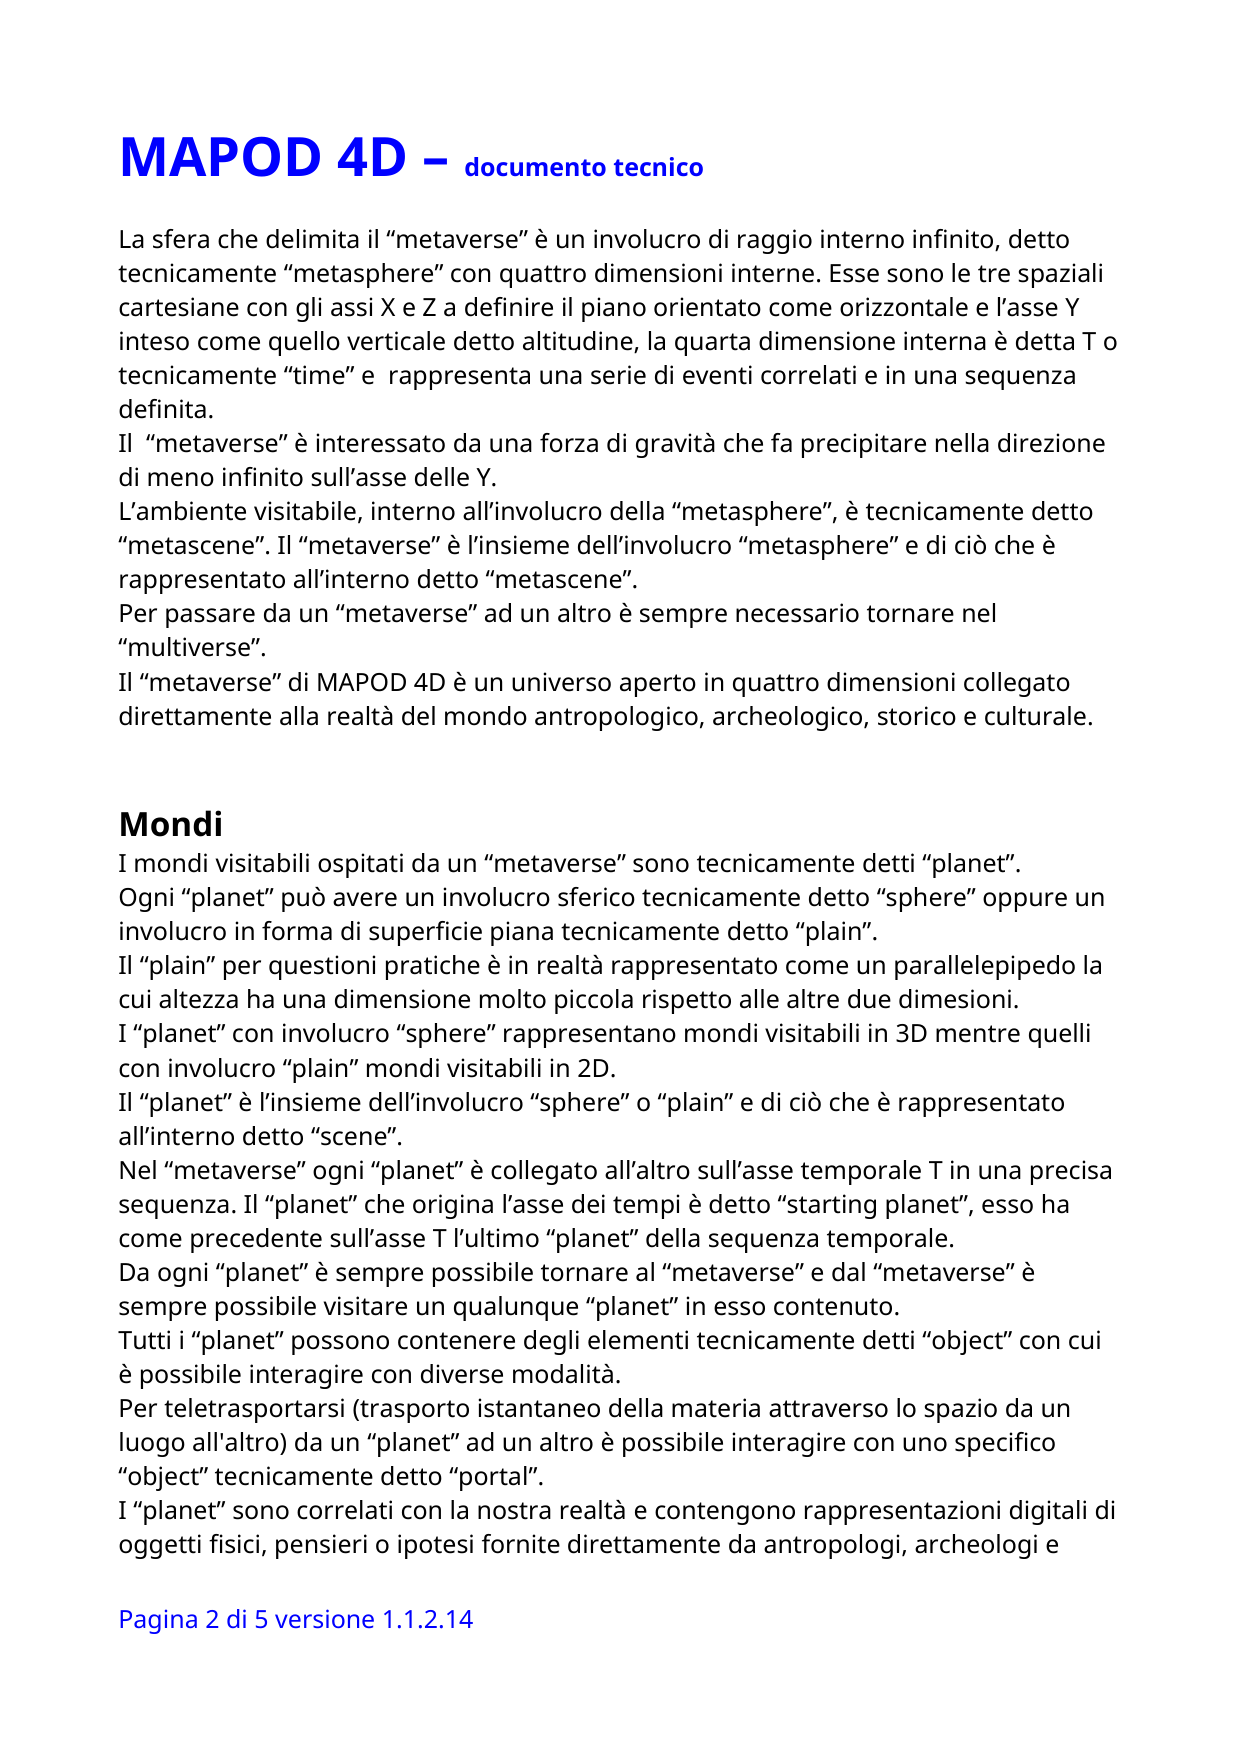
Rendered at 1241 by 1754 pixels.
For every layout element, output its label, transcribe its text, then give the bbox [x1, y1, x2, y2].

text Per passare da un “metaverse” ad un altro è sempre necessario tornare nel “multiverse”. [118, 596, 1122, 664]
text L’ambiente visitabile, interno all’involucro della “metasphere”, è tecnicamente detto “metascene”. Il “metaverse” è l’insieme dell’involucro “metasphere” e di ciò che è rappresentato all’interno detto “metascene”. [118, 494, 1122, 596]
text Per teletrasportarsi (trasporto istantaneo della materia attraverso lo spazio da un luogo all'altro) da un “planet” ad un altro è possibile interagire con uno specifico “object” tecnicamente detto “portal”. [118, 1391, 1122, 1493]
text Il “plain” per questioni pratiche è in realtà rappresentato come un parallelepipedo la cui altezza ha una dimensione molto piccola rispetto alle altre due dimesioni. [118, 948, 1122, 1016]
text Mondi [118, 800, 1122, 846]
text Da ogni “planet” è sempre possibile tornare al “metaverse” e dal “metaverse” è sempre possibile visitare un qualunque “planet” in esso contenuto. [118, 1254, 1122, 1323]
text Il “planet” è l’insieme dell’involucro “sphere” o “plain” e di ciò che è rappresentato all’interno detto “scene”. [118, 1084, 1122, 1152]
text Il “metaverse” è interessato da una forza di gravità che fa precipitare nella direzione di meno infinito sull’asse delle Y. [118, 426, 1122, 494]
text Il “metaverse” di MAPOD 4D è un universo aperto in quattro dimensioni collegato direttamente alla realtà del mondo antropologico, archeologico, storico e culturale. [118, 664, 1122, 732]
text Nel “metaverse” ogni “planet” è collegato all’altro sull’asse temporale T in una precisa sequenza. Il “planet” che origina l’asse dei tempi è detto “starting planet”, esso ha come precedente sull’asse T l’ultimo “planet” della sequenza temporale. [118, 1152, 1122, 1254]
text I “planet” sono correlati con la nostra realtà e contengono rappresentazioni digitali di oggetti fisici, pensieri o ipotesi fornite direttamente da antropologi, archeologi e [118, 1493, 1122, 1561]
text I “planet” con involucro “sphere” rappresentano mondi visitabili in 3D mentre quelli con involucro “plain” mondi visitabili in 2D. [118, 1016, 1122, 1084]
text I mondi visitabili ospitati da un “metaverse” sono tecnicamente detti “planet”. [118, 846, 1122, 880]
text Tutti i “planet” possono contenere degli elementi tecnicamente detti “object” con cui è possibile interagire con diverse modalità. [118, 1323, 1122, 1391]
text La sfera che delimita il “metaverse” è un involucro di raggio interno infinito, detto tecnicamente “metasphere” con quattro dimensioni interne. Esse sono le tre spaziali cartesiane con gli assi X e Z a definire il piano orientato come orizzontale e l’asse Y inteso come quello verticale detto altitudine, la quarta dimensione interna è detta T o tecnicamente “time” e rappresenta una serie di eventi correlati e in una sequenza definita. [118, 221, 1122, 426]
text Ogni “planet” può avere un involucro sferico tecnicamente detto “sphere” oppure un involucro in forma di superficie piana tecnicamente detto “plain”. [118, 880, 1122, 948]
